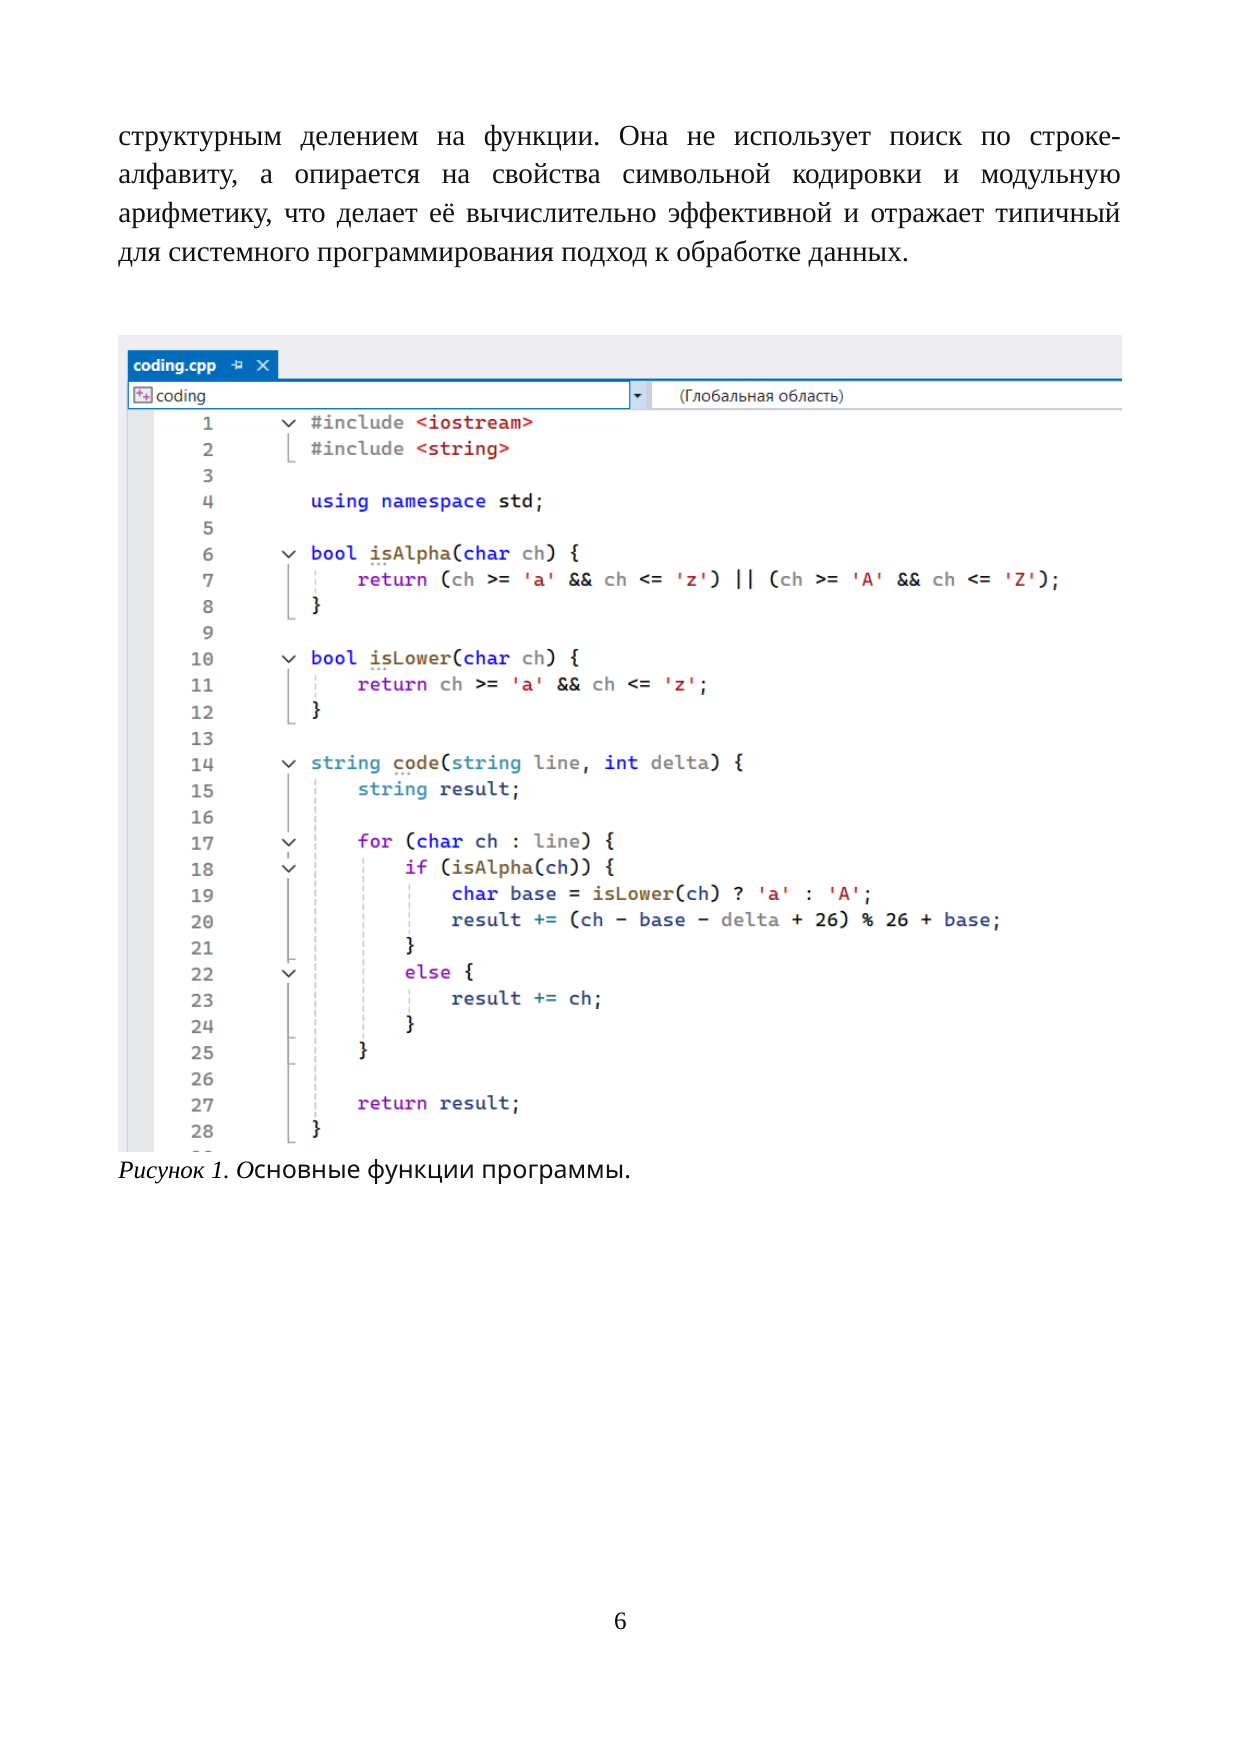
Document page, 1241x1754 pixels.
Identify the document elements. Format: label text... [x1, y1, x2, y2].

text структурным делением на функции. Она не использует поиск по строке-алфавиту, а опирается на свойства символьной кодировки и модульную арифметику, что делает её вычислительно эффективной и отражает типичный для системного программирования подход к обработке данных. [118, 118, 1122, 267]
text Рисунок 1. Основные функции программы. [118, 1152, 1122, 1185]
picture [118, 335, 1123, 1152]
